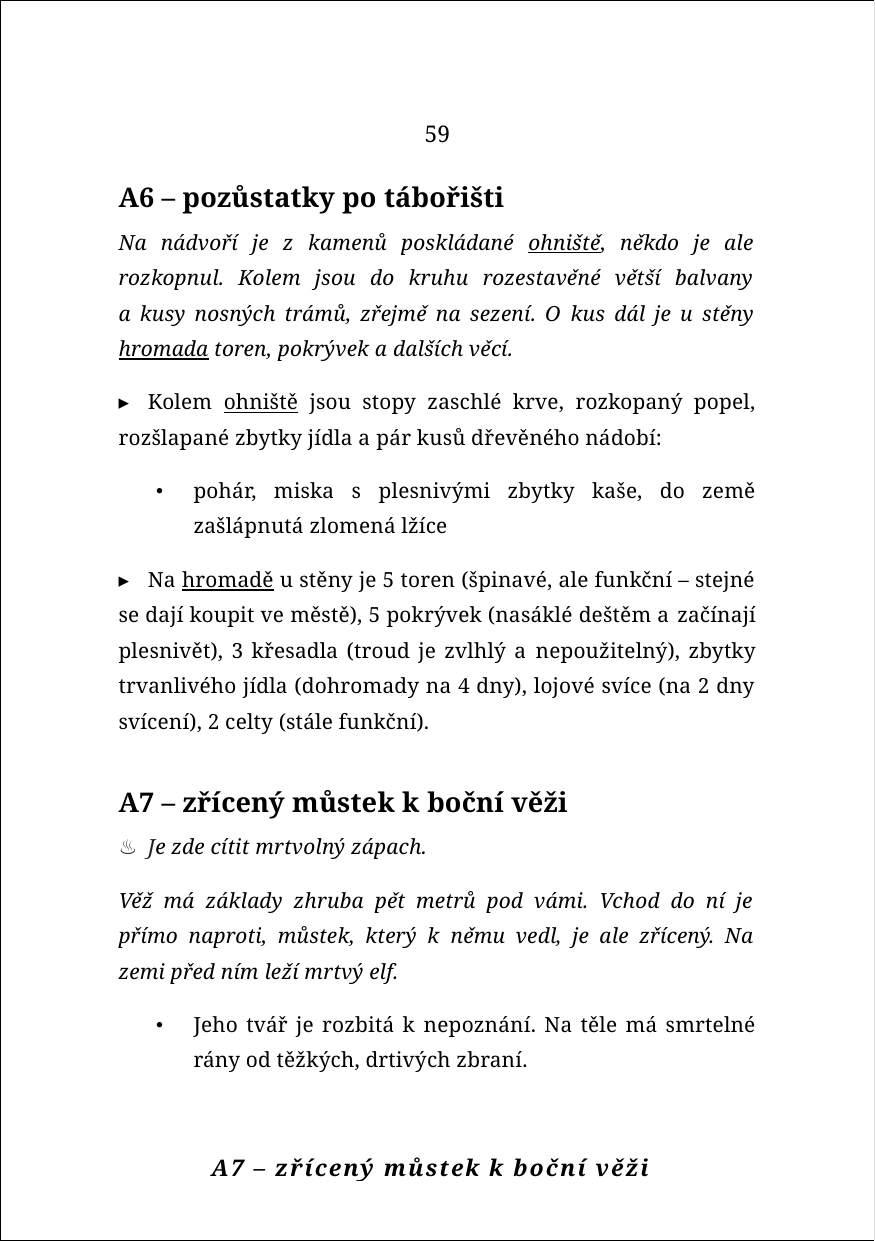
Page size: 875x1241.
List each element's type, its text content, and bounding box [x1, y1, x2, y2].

list Jeho tvář je rozbitá k⁠ nepoznání. Na těle má smrtelné rány od těžkých, drtivých zbraní. [156, 1010, 756, 1074]
text ▸ Na hromadě u⁠ stěny je 5 toren (špinavé, ale funkční – stejné se dají koupit ve městě), 5 pokrývek (nasáklé deštěm a⁠ začínají plesnivět), 3 křesadla (troud je zvlhlý a⁠ nepoužitelný), zbytky trvanlivého jídla (dohromady na 4 dny), lojové svíce (na 2 dny svícení), 2 celty (stále funkční). [118, 565, 756, 735]
list pohár, miska s⁠ plesnivými zbytky kaše, do země zašlápnutá zlomená lžíce [156, 476, 756, 540]
text Na nádvoří je z⁠ kamenů poskládané ohniště, někdo je ale rozkopnul. Kolem jsou do kruhu rozestavěné větší balvany a⁠ kusy nosných trámů, zřejmě na sezení. O⁠ kus dál je u⁠ stěny hromada toren, pokrývek a⁠ dalších věcí. [118, 228, 756, 363]
subtitle A7 – zřícený můstek k⁠ boční věži [118, 784, 756, 821]
text ▸ Kolem ohniště jsou stopy zaschlé krve, rozkopaný popel, rozšlapané zbytky jídla a⁠ pár kusů dřevěného nádobí: [118, 387, 756, 451]
text Věž má základy zhruba pět metrů pod vámi. Vchod do ní je přímo naproti, můstek, který k⁠ němu vedl, je ale zřícený. Na zemi před ním leží mrtvý elf. [118, 886, 756, 985]
subtitle A6 – pozůstatky po tábořišti [118, 179, 756, 216]
text ♨ Je zde cítit mrtvolný zápach. [118, 832, 756, 861]
